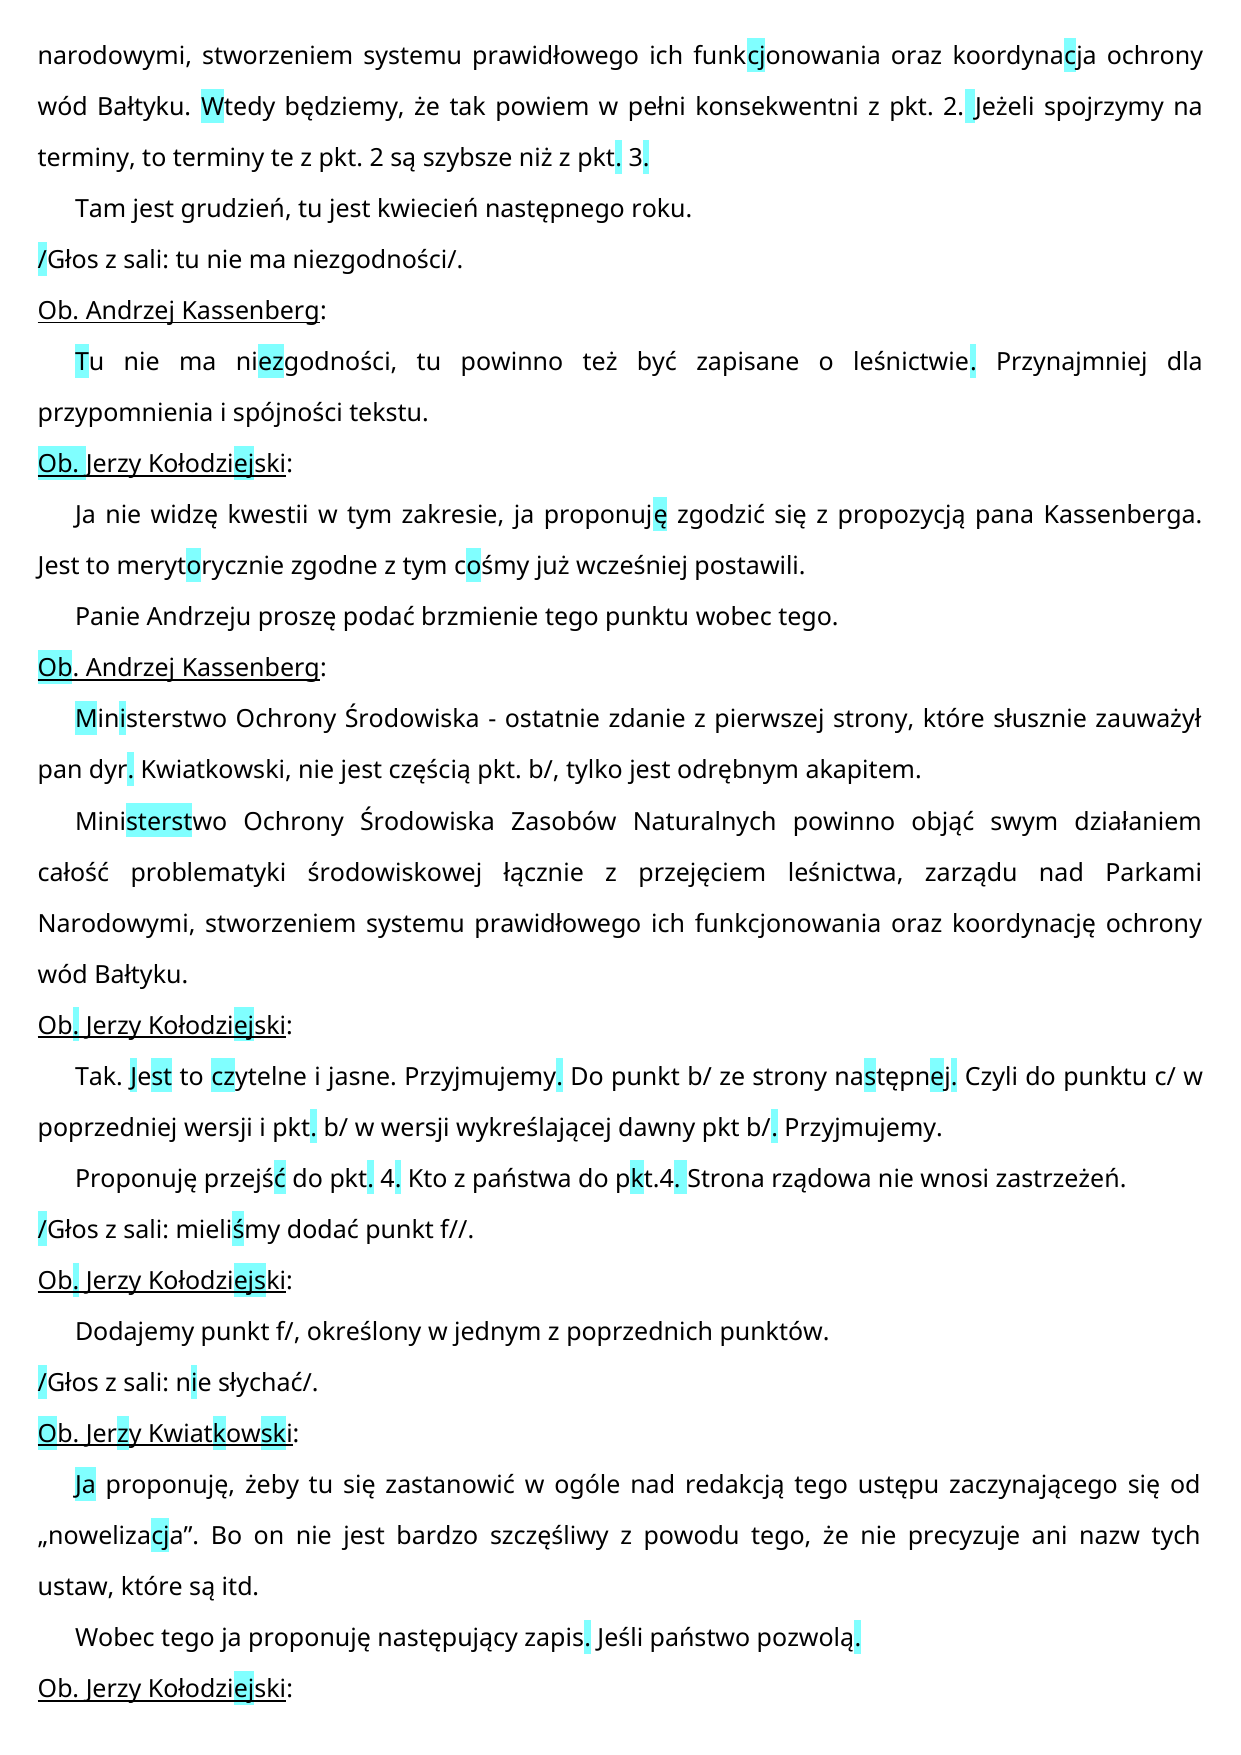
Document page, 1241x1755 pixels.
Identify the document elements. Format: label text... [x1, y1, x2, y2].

text Dodajemy punkt f/, określony w jednym z poprzednich punktów. [37, 1313, 1203, 1348]
text Tak. Jest to czytelne i jasne. Przyjmujemy. Do punkt b/ ze strony następnej. Czyli do punktu c/ w poprzedniej wersji i pkt. b/ w wersji wykreślającej dawny pkt b/. Przyjmujemy. [37, 1058, 1203, 1143]
text Ministerstwo Ochrony Środowiska Zasobów Naturalnych powinno objąć swym działaniem całość problematyki środowiskowej łącznie z przejęciem leśnictwa, zarządu nad Parkami Narodowymi, stworzeniem systemu prawidłowego ich funkcjonowania oraz koordynację ochrony wód Bałtyku. [37, 803, 1203, 990]
text Tu nie ma niezgodności, tu powinno też być zapisane o leśnictwie. Przynajmniej dla przypomnienia i spójności tekstu. [37, 344, 1203, 429]
text Ob. Jerzy Kwiatkowski: [37, 1416, 1203, 1450]
text Tam jest grudzień, tu jest kwiecień następnego roku. [37, 191, 1203, 225]
text Ob. Andrzej Kassenberg: [37, 650, 1203, 684]
text /Głos z sali: mieliśmy dodać punkt f//. [37, 1211, 1203, 1246]
text Panie Andrzeju proszę podać brzmienie tego punktu wobec tego. [37, 599, 1203, 633]
text Ja proponuję, żeby tu się zastanowić w ogóle nad redakcją tego ustępu zaczynającego się od „nowelizacja”. Bo on nie jest bardzo szczęśliwy z powodu tego, że nie precyzuje ani nazw tych ustaw, które są itd. [37, 1467, 1203, 1603]
text /Głos z sali: nie słychać/. [37, 1364, 1203, 1399]
text /Głos z sali: tu nie ma niezgodności/. [37, 242, 1203, 276]
text Ob. Jerzy Kołodziejski: [37, 1007, 1203, 1041]
text Ob. Jerzy Kołodziejski: [37, 1671, 1203, 1705]
text Ministerstwo Ochrony Środowiska - ostatnie zdanie z pierwszej strony, które słusznie zauważył pan dyr. Kwiatkowski, nie jest częścią pkt. b/, tylko jest odrębnym akapitem. [37, 701, 1203, 786]
text Proponuję przejść do pkt. 4. Kto z państwa do pkt.4. Strona rządowa nie wnosi zastrzeżeń. [37, 1160, 1203, 1194]
text Ja nie widzę kwestii w tym zakresie, ja proponuję zgodzić się z propozycją pana Kassenberga. Jest to merytorycznie zgodne z tym cośmy już wcześniej postawili. [37, 497, 1203, 582]
text Ob. Jerzy Kołodziejski: [37, 446, 1203, 480]
text Ob. Jerzy Kołodziejski: [37, 1262, 1203, 1297]
text Ob. Andrzej Kassenberg: [37, 293, 1203, 327]
text narodowymi, stworzeniem systemu prawidłowego ich funkcjonowania oraz koordynacja ochrony wód Bałtyku. Wtedy będziemy, że tak powiem w pełni konsekwentni z pkt. 2. Jeżeli spojrzymy na terminy, to terminy te z pkt. 2 są szybsze niż z pkt. 3. [37, 37, 1203, 174]
text Wobec tego ja proponuję następujący zapis. Jeśli państwo pozwolą. [37, 1620, 1203, 1654]
